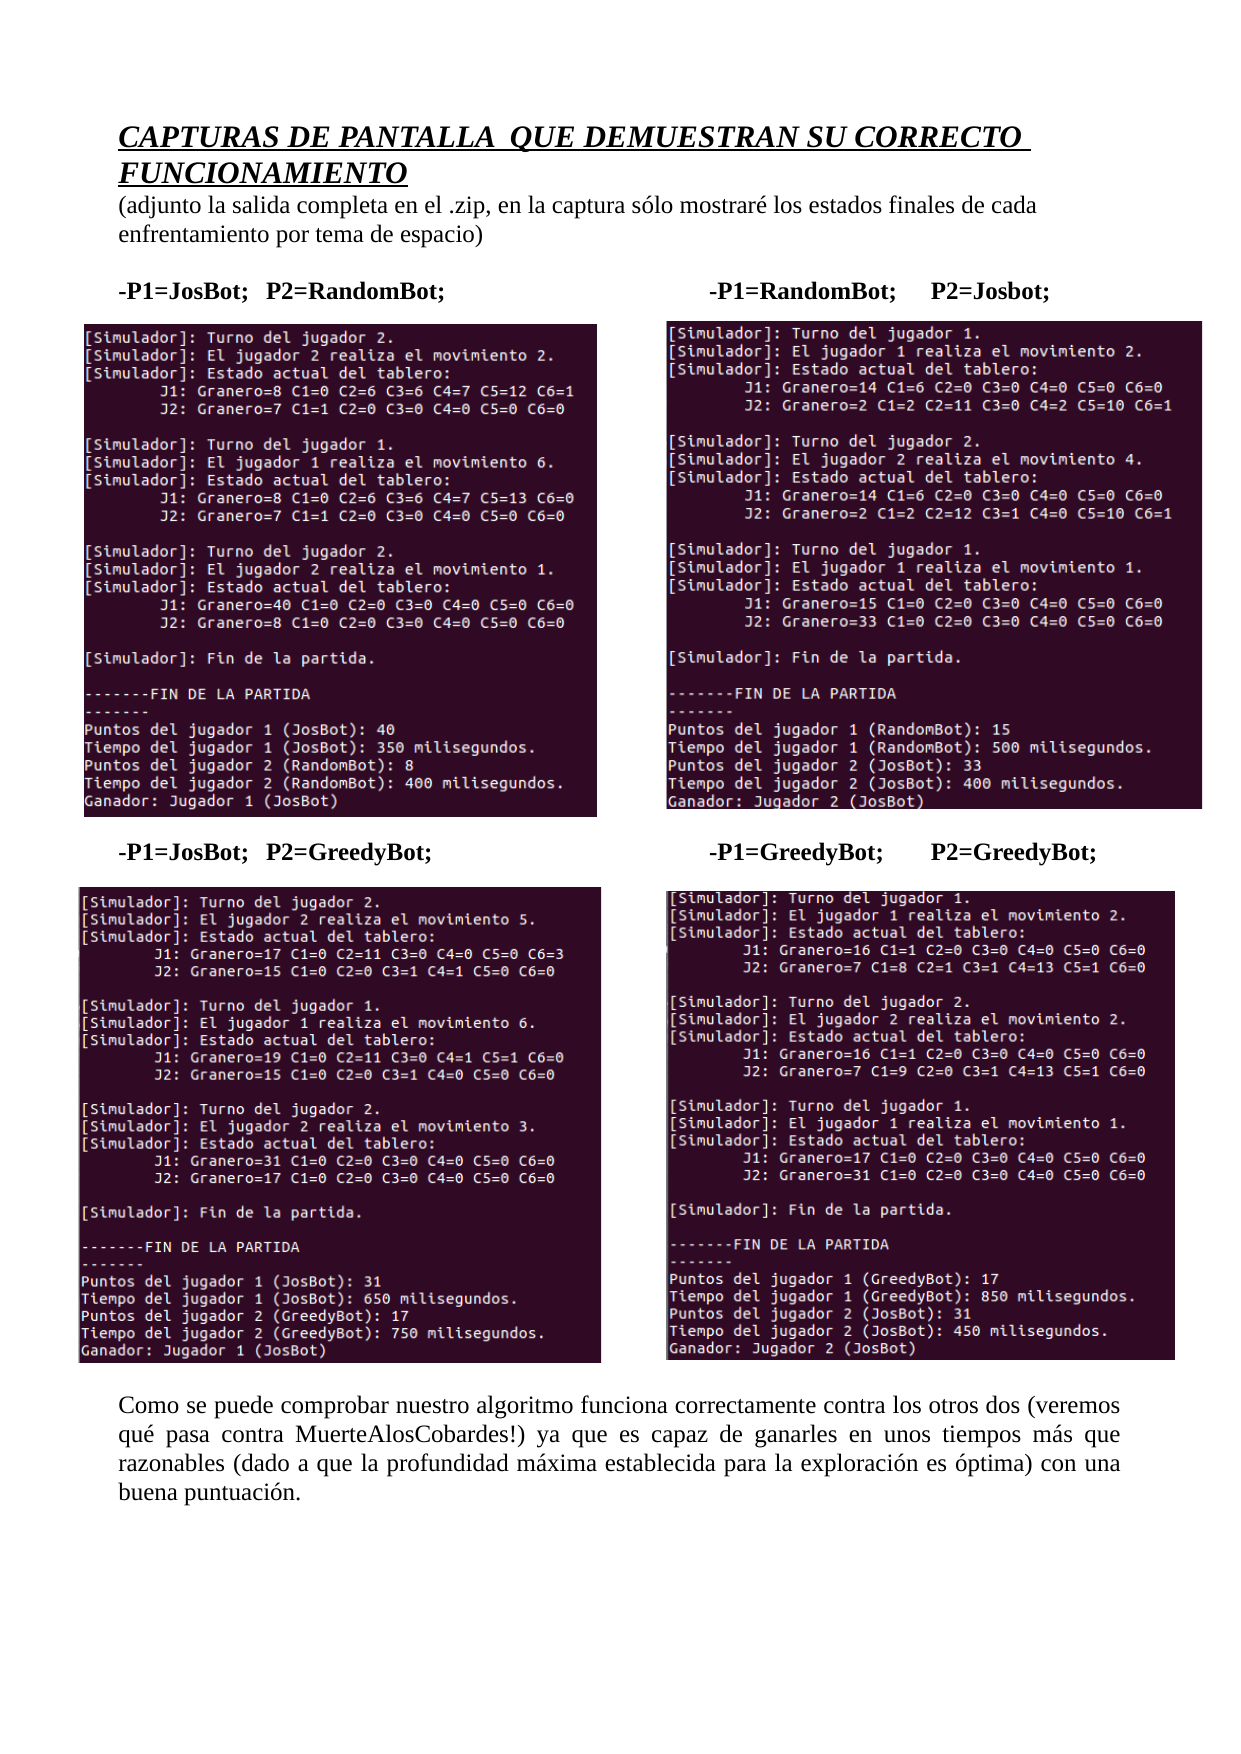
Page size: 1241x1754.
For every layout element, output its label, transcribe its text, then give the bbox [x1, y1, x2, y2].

text -P1=JosBot; P2=RandomBot; -P1=RandomBot; P2=Josbot; [118, 276, 1122, 305]
text (adjunto la salida completa en el .zip, en la captura sólo mostraré los estados finales de cada enfrentamiento por tema de espacio) [118, 190, 1122, 247]
text Como se puede comprobar nuestro algoritmo funciona correctamente contra los otros dos (veremos qué pasa contra MuerteAlosCobardes!) ya que es capaz de ganarles en unos tiempos más que razonables (dado a que la profundidad máxima establecida para la exploración es óptima) con una buena puntuación. [118, 1390, 1122, 1505]
picture [84, 677, 121, 817]
picture [78, 1214, 116, 1363]
picture [666, 649, 705, 809]
text CAPTURAS DE PANTALLA QUE DEMUESTRAN SU CORRECTO FUNCIONAMIENTO [118, 118, 1122, 190]
text -P1=JosBot; P2=GreedyBot; -P1=GreedyBot; P2=GreedyBot; [118, 837, 1122, 866]
picture [666, 1221, 702, 1360]
